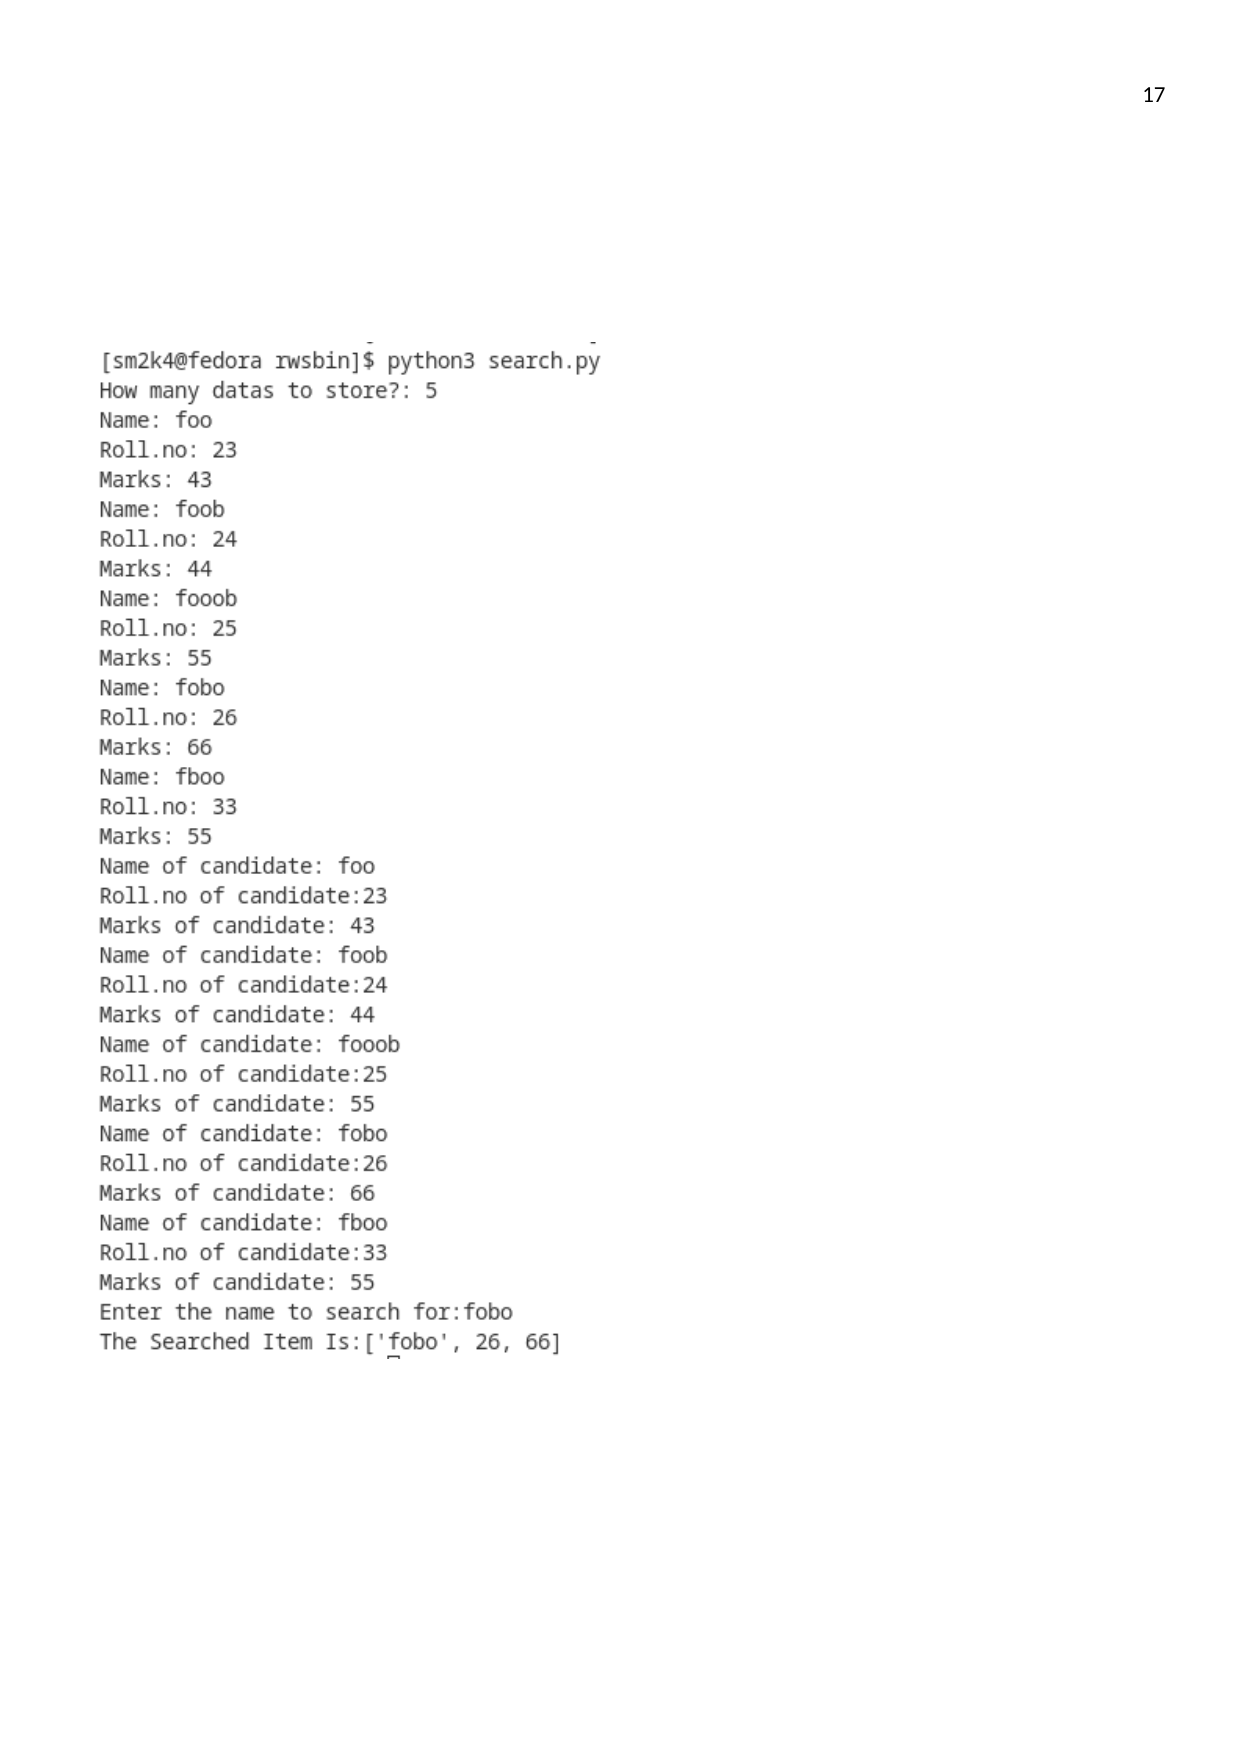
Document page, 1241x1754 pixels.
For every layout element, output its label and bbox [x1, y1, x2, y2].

picture [87, 342, 779, 1359]
